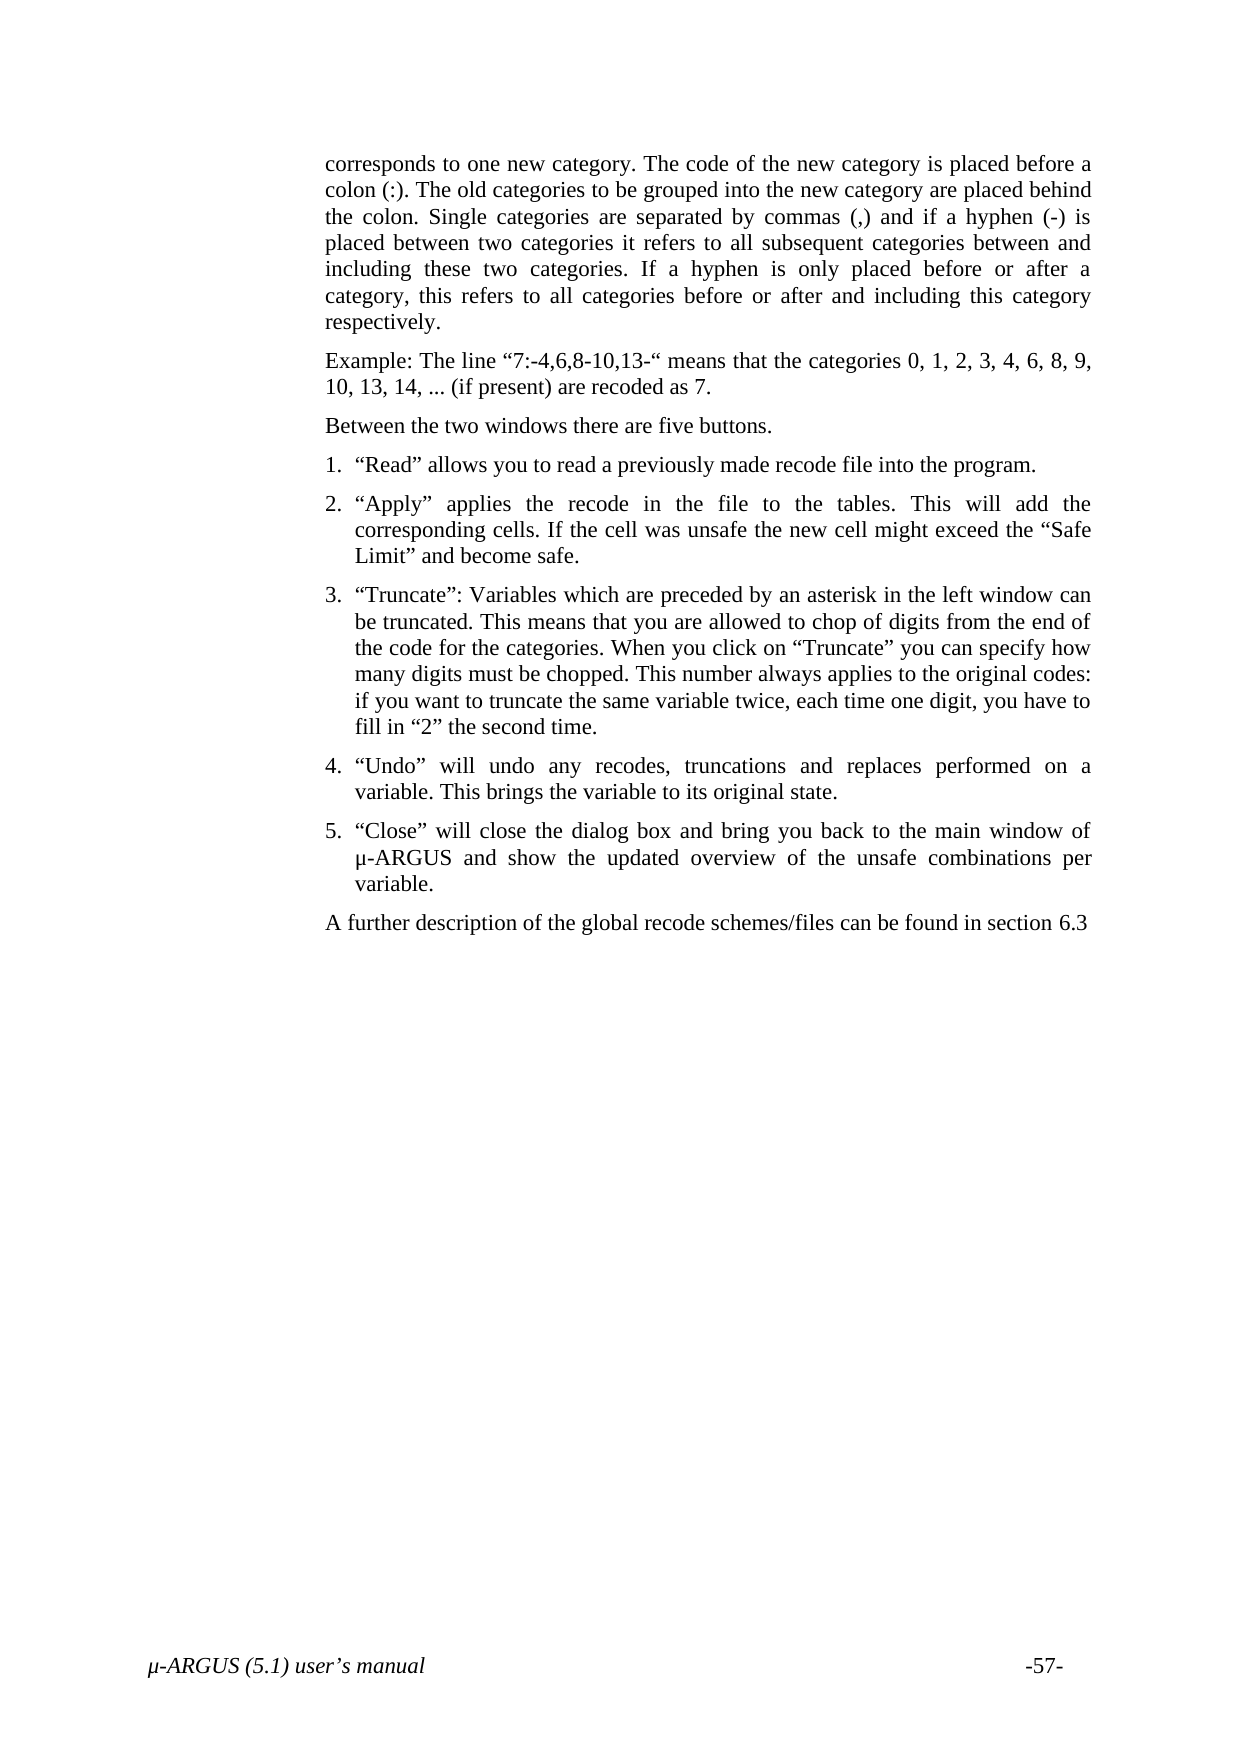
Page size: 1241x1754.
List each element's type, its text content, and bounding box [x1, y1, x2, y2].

text Between the two windows there are five buttons. [325, 412, 1092, 438]
list “Close” will close the dialog box and bring you back to the main window of μ-ARGUS and show the updated overview of the unsafe combinations per variable. [325, 817, 1092, 896]
list “Undo” will undo any recodes, truncations and replaces performed on a variable. This brings the variable to its original state. [325, 752, 1092, 805]
list “Truncate”: Variables which are preceded by an asterisk in the left window can be truncated. This means that you are allowed to chop of digits from the end of the code for the categories. When you click on “Truncate” you can specify how many digits must be chopped. This number always applies to the original codes: if you want to truncate the same variable twice, each time one digit, you have to fill in “2” the second time. [325, 581, 1092, 739]
text A further description of the global recode schemes/files can be found in section 6.3 [325, 909, 1092, 935]
text Example: The line “7:-4,6,8-10,13-“ means that the categories 0, 1, 2, 3, 4, 6, 8, 9, 10, 13, 14, ... (if present) are recoded as 7. [325, 347, 1092, 400]
text corresponds to one new category. The code of the new category is placed before a colon (:). The old categories to be grouped into the new category are placed behind the colon. Single categories are separated by commas (,) and if a hyphen (-) is placed between two categories it refers to all subsequent categories between and including these two categories. If a hyphen is only placed before or after a category, this refers to all categories before or after and including this category respectively. [325, 150, 1092, 334]
list “Read” allows you to read a previously made recode file into the program. [325, 451, 1092, 477]
list “Apply” applies the recode in the file to the tables. This will add the corresponding cells. If the cell was unsafe the new cell might exceed the “Safe Limit” and become safe. [325, 490, 1092, 569]
